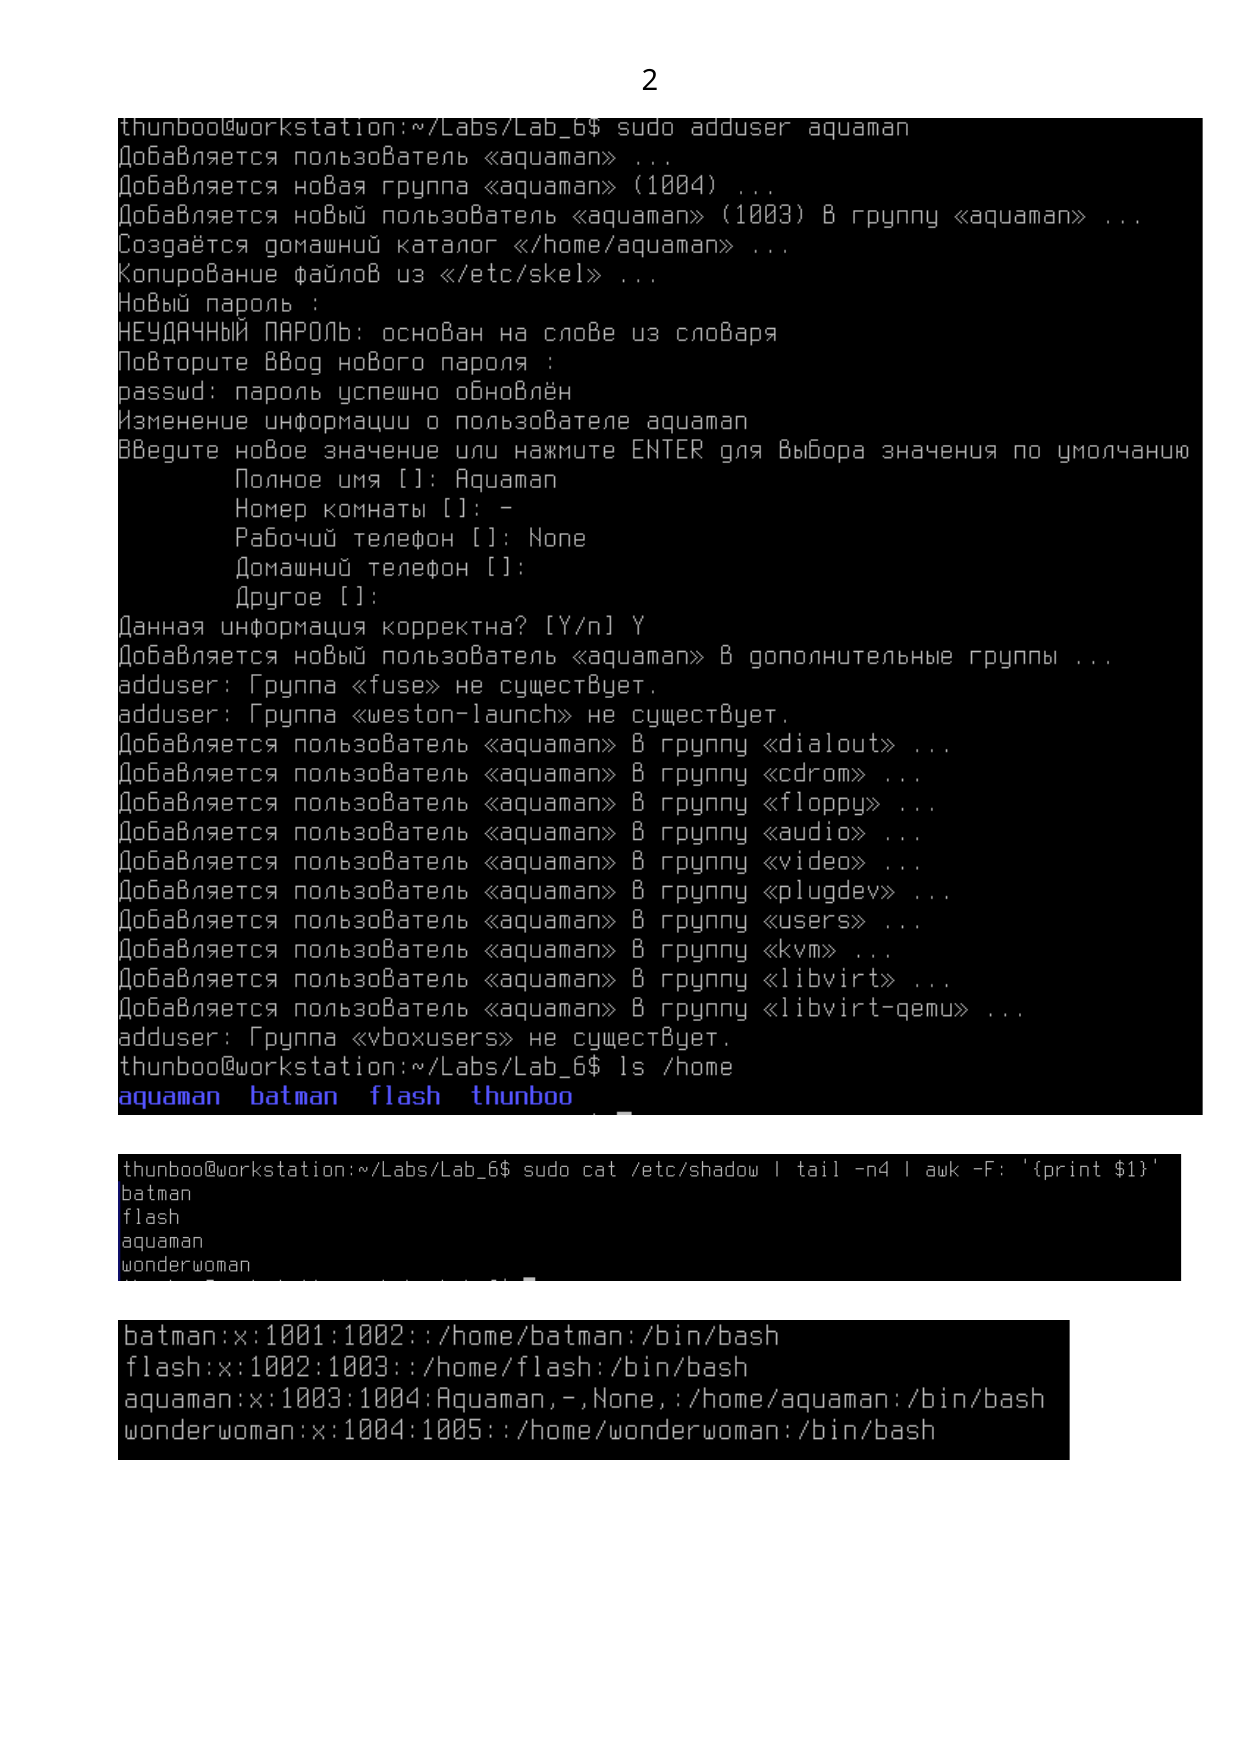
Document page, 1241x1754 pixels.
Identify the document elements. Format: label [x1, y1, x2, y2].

picture [118, 1320, 1070, 1460]
picture [118, 118, 1203, 1115]
picture [118, 1154, 1182, 1281]
